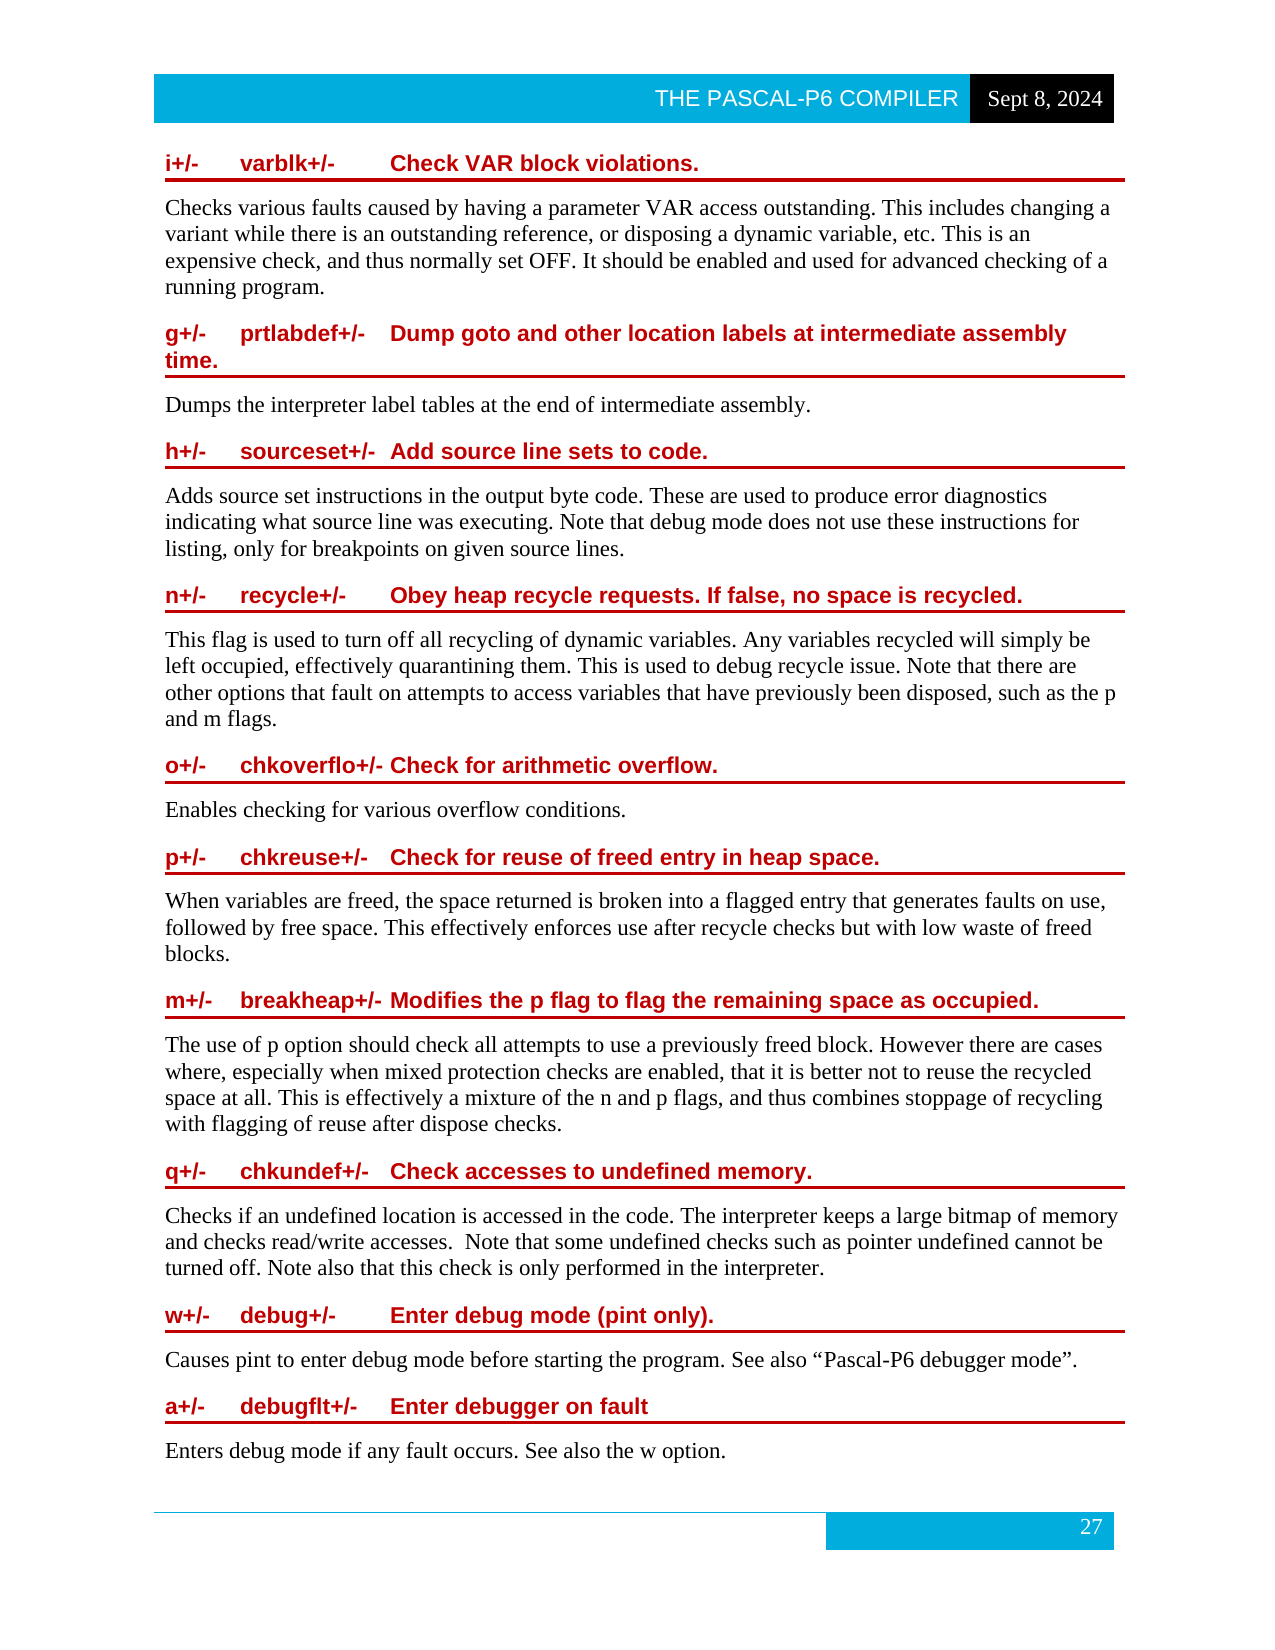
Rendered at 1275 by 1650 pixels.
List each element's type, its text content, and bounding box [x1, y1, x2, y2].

text When variables are freed, the space returned is broken into a flagged entry that generates faults on use, followed by free space. This effectively enforces use after recycle checks but with low waste of freed blocks. [165, 887, 1125, 967]
subtitle n+/- recycle+/- Obey heap recycle requests. If false, no space is recycled. [165, 582, 1125, 610]
subtitle p+/- chkreuse+/- Check for reuse of freed entry in heap space. [165, 843, 1125, 872]
subtitle i+/- varblk+/- Check VAR block violations. [165, 150, 1125, 178]
subtitle w+/- debug+/- Enter debug mode (pint only). [165, 1302, 1125, 1330]
subtitle q+/- chkundef+/- Check accesses to undefined memory. [165, 1158, 1125, 1186]
subtitle h+/- sourceset+/- Add source line sets to code. [165, 438, 1125, 466]
text This flag is used to turn off all recycling of dynamic variables. Any variables recycled will simply be left occupied, effectively quarantining them. This is used to debug recycle issue. Note that there are other options that fault on attempts to access variables that have previously been disposed, such as the p and m flags. [165, 626, 1125, 731]
subtitle a+/- debugflt+/- Enter debugger on fault [165, 1393, 1125, 1421]
subtitle m+/- breakheap+/- Modifies the p flag to flag the remaining space as occupied. [165, 987, 1125, 1016]
text Adds source set instructions in the output byte code. These are used to produce error diagnostics indicating what source line was executing. Note that debug mode does not use these instructions for listing, only for breakpoints on given source lines. [165, 482, 1125, 561]
text The use of p option should check all attempts to use a previously freed block. However there are cases where, especially when mixed protection checks are enabled, that it is better not to reuse the recycled space at all. This is effectively a mixture of the n and p flags, and thus combines stoppage of recycling with flagging of reuse after dispose checks. [165, 1031, 1125, 1137]
text Enters debug mode if any fault occurs. See also the w option. [165, 1437, 1125, 1463]
text Enables checking for various overflow conditions. [165, 796, 1125, 823]
text Checks if an undefined location is accessed in the code. The interpreter keeps a large bitmap of memory and checks read/write accesses. Note that some undefined checks such as pointer undefined cannot be turned off. Note also that this check is only performed in the interpreter. [165, 1202, 1125, 1281]
subtitle g+/- prtlabdef+/- Dump goto and other location labels at intermediate assembly time. [165, 320, 1125, 375]
subtitle o+/- chkoverflo+/- Check for arithmetic overflow. [165, 752, 1125, 781]
text Dumps the interpreter label tables at the end of intermediate assembly. [165, 391, 1125, 417]
text Checks various faults caused by having a parameter VAR access outstanding. This includes changing a variant while there is an outstanding reference, or disposing a dynamic variable, etc. This is an expensive check, and thus normally set OFF. It should be enabled and used for advanced checking of a running program. [165, 194, 1125, 299]
text Causes pint to enter debug mode before starting the program. See also “Pascal-P6 debugger mode”. [165, 1346, 1125, 1372]
